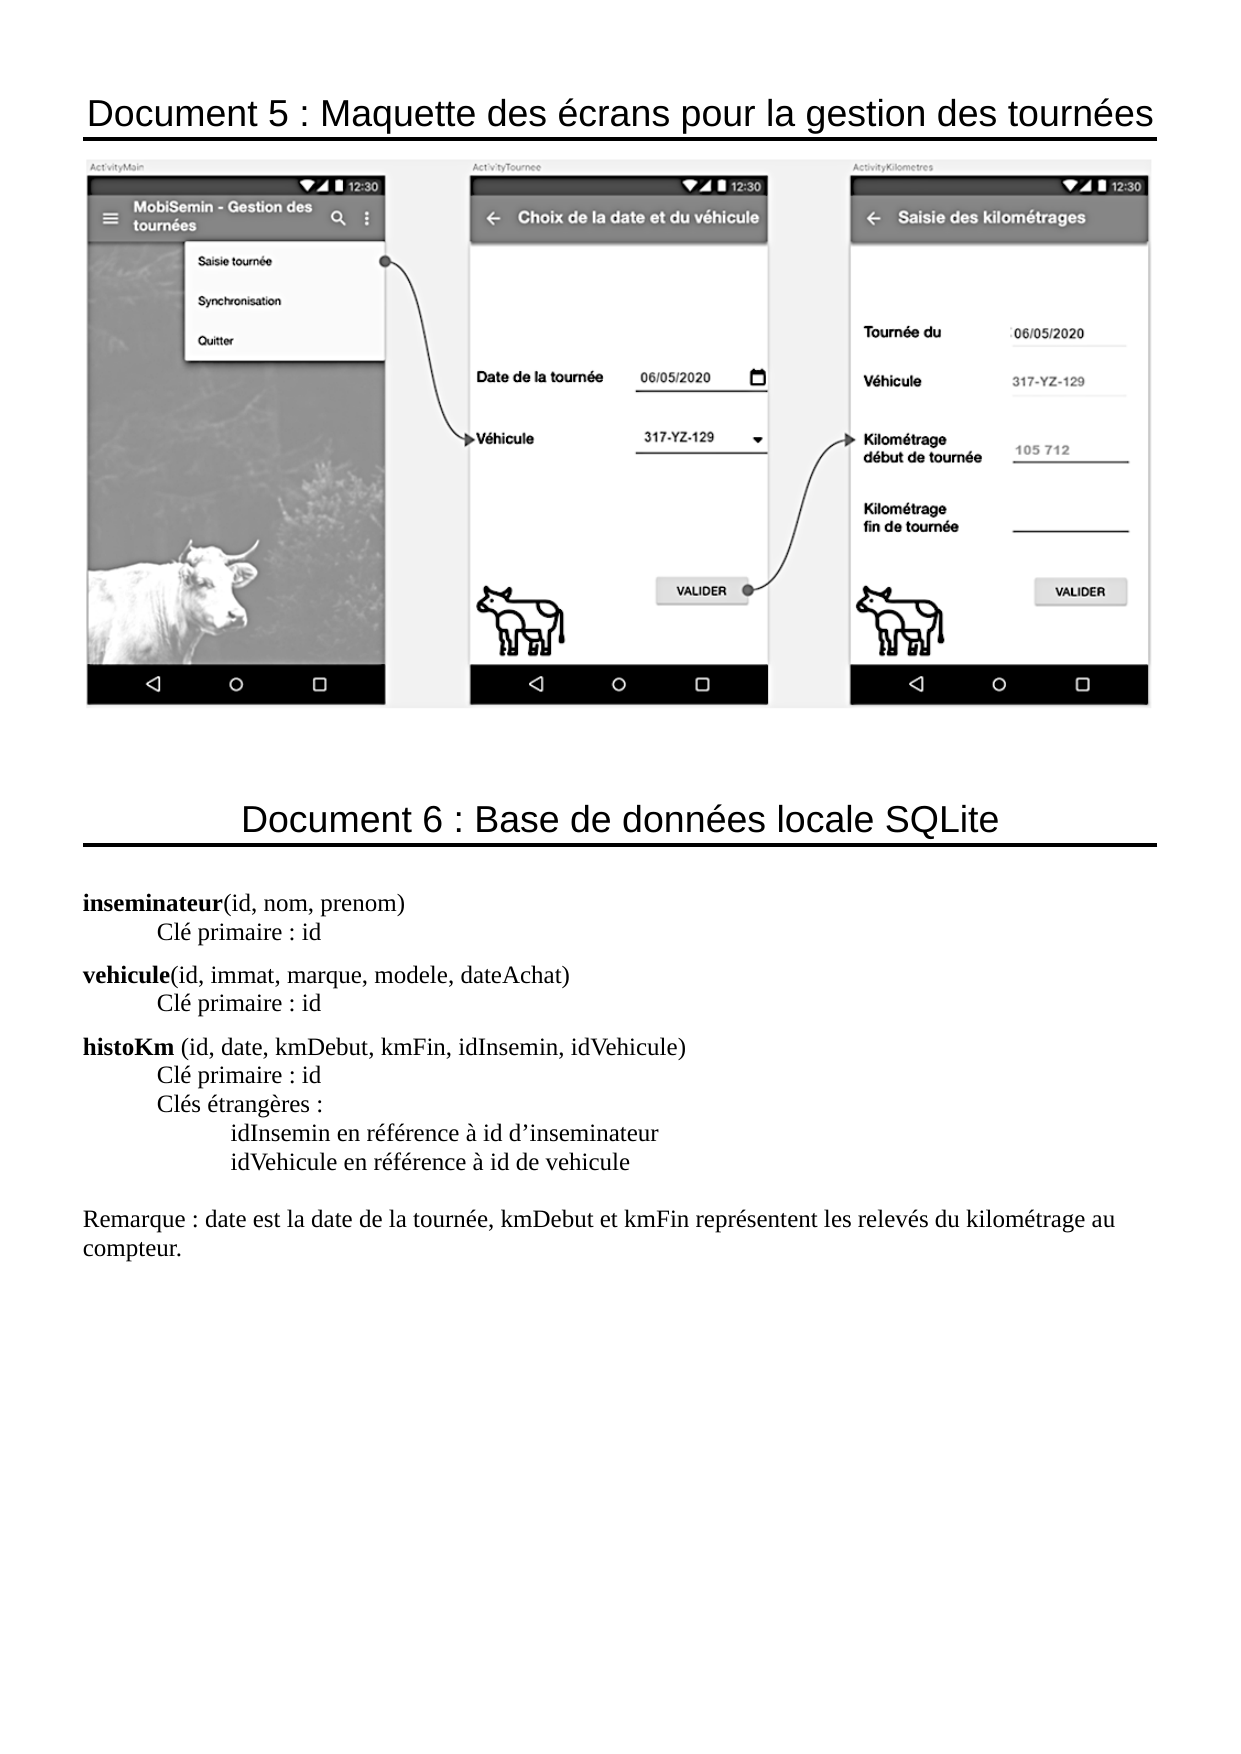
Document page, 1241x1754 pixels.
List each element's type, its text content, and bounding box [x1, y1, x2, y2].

subtitle inseminateur(id, nom, prenom) [83, 888, 1157, 917]
subtitle vehicule(id, immat, marque, modele, dateAchat) [83, 960, 1157, 988]
subtitle Document 5 : Maquette des écrans pour la gestion des tournées [83, 88, 1157, 137]
subtitle Document 6 : Base de données locale SQLite [83, 794, 1157, 843]
subtitle Clé primaire : id [83, 988, 1157, 1017]
subtitle Clé primaire : id [83, 1060, 1157, 1089]
subtitle histoKm (id, date, kmDebut, kmFin, idInsemin, idVehicule) [83, 1032, 1157, 1060]
subtitle Clé primaire : id [83, 917, 1157, 945]
picture [82, 153, 1158, 717]
subtitle Clés étrangères : [83, 1089, 1157, 1118]
subtitle idInsemin en référence à id d’inseminateur [83, 1118, 1157, 1147]
subtitle Remarque : date est la date de la tournée, kmDebut et kmFin représentent les relevés du kilométrage au compteur. [83, 1204, 1157, 1262]
subtitle idVehicule en référence à id de vehicule [83, 1147, 1157, 1175]
